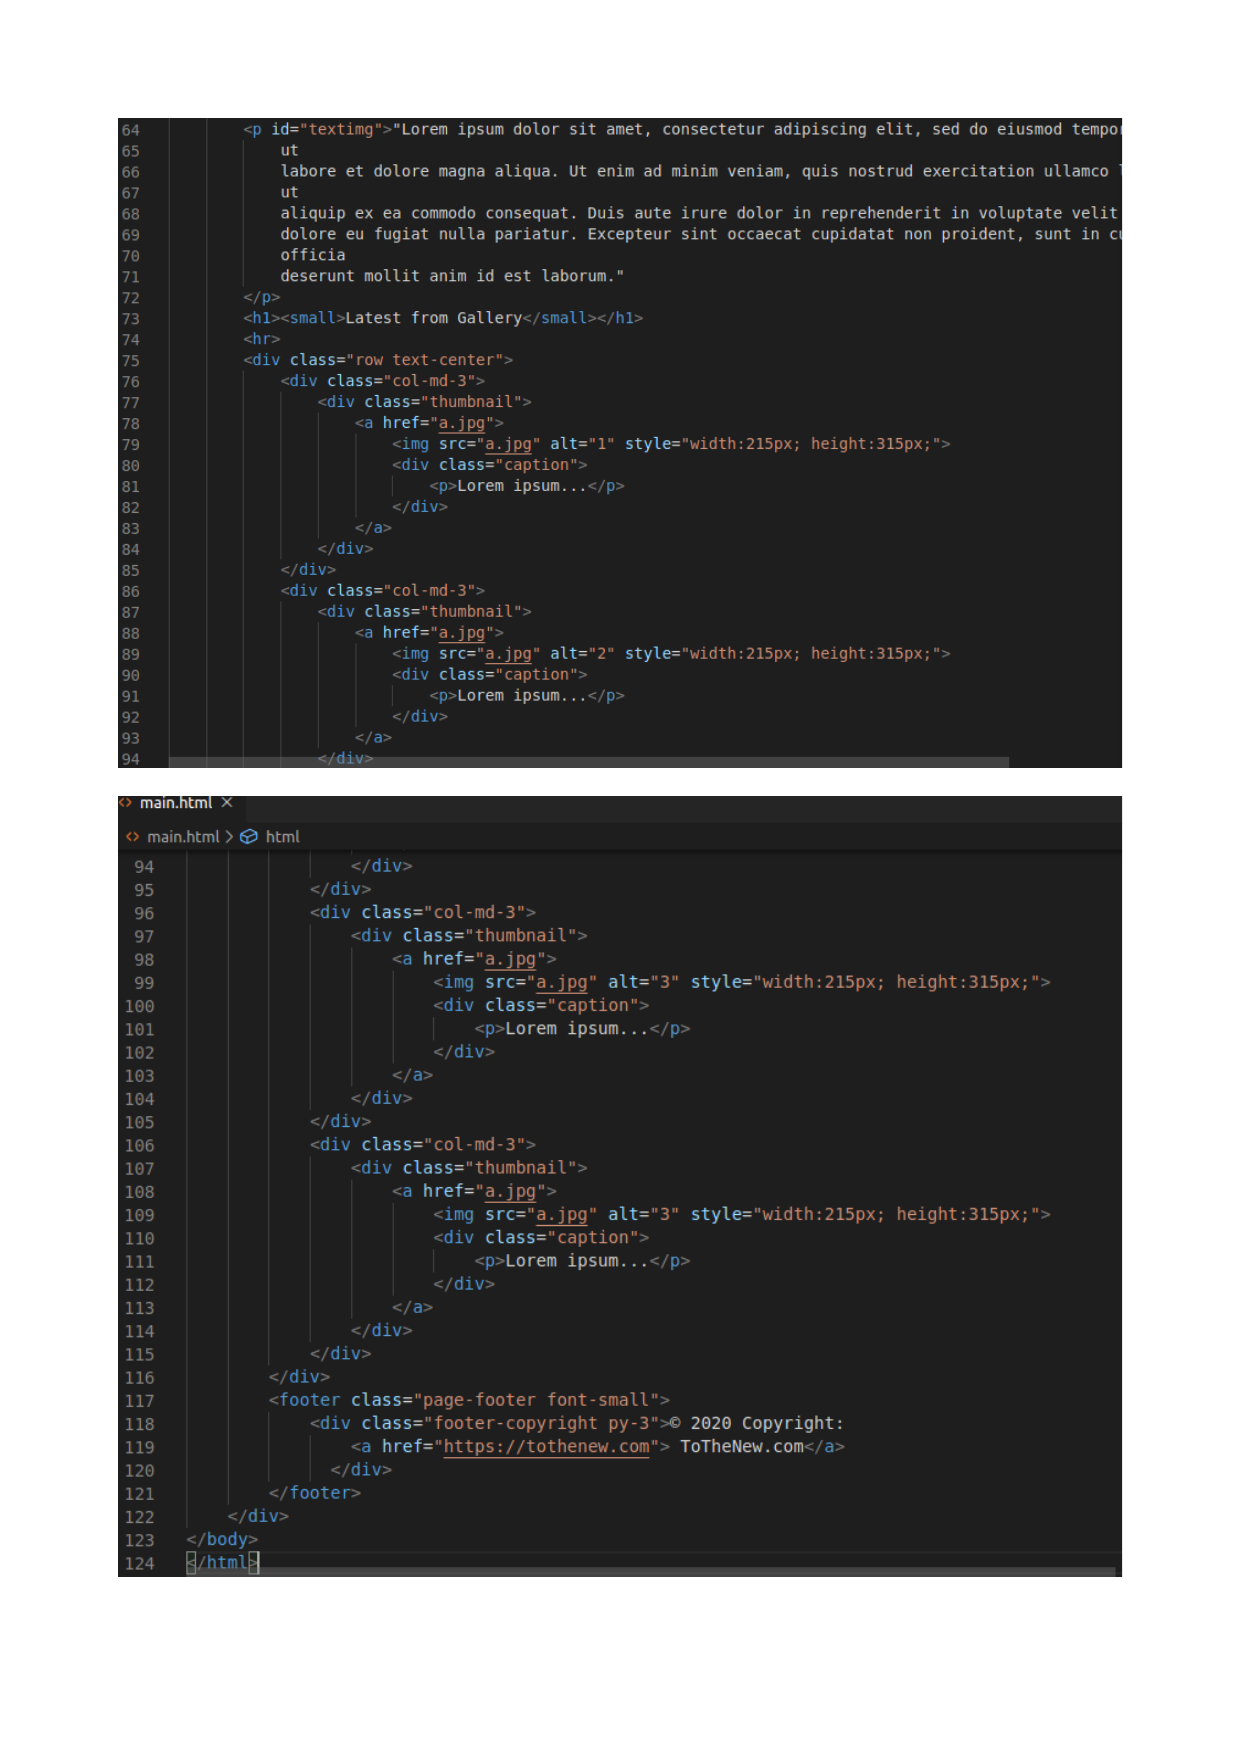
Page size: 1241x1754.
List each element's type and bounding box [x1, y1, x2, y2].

picture [118, 118, 1123, 768]
picture [118, 796, 1123, 1577]
